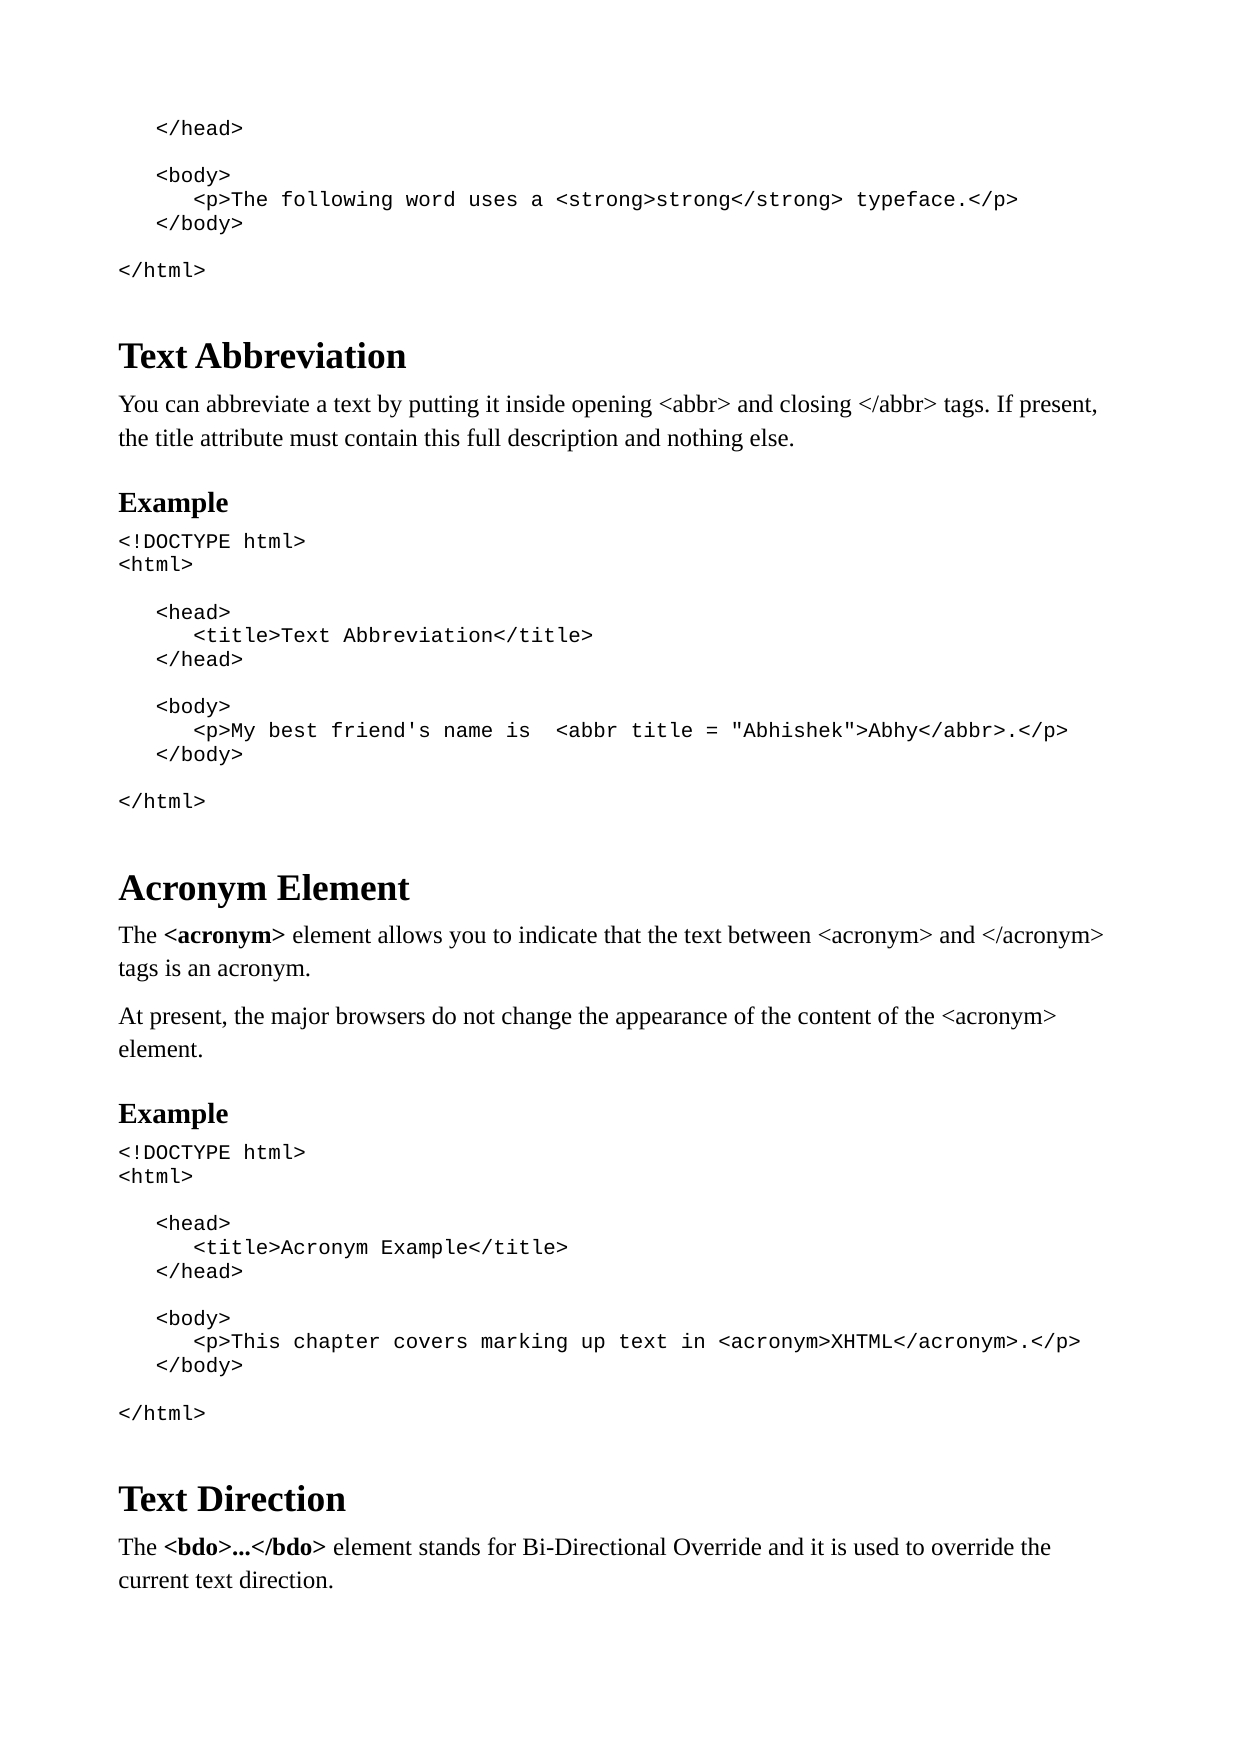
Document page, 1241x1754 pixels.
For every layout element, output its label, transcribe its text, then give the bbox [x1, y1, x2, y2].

text </body> [118, 744, 1122, 767]
text <body> [118, 696, 1122, 720]
text <head> [118, 1213, 1122, 1237]
text <p>The following word uses a <strong>strong</strong> typeface.</p> [118, 189, 1122, 213]
text </head> [118, 649, 1122, 673]
text <body> [118, 1308, 1122, 1332]
text <head> [118, 602, 1122, 625]
text <p>This chapter covers marking up text in <acronym>XHTML</acronym>.</p> [118, 1332, 1122, 1355]
text <html> [118, 1166, 1122, 1190]
text <body> [118, 165, 1122, 189]
text <title>Acronym Example</title> [118, 1237, 1122, 1261]
text The <acronym> element allows you to indicate that the text between <acronym> and </acronym> tags is an acronym. [118, 921, 1122, 982]
text <html> [118, 554, 1122, 578]
text You can abbreviate a text by putting it inside opening <abbr> and closing </abbr> tags. If present, the title attribute must contain this full description and nothing else. [118, 389, 1122, 451]
text </html> [118, 1402, 1122, 1426]
subtitle Example [118, 1096, 1122, 1130]
text The <bdo>...</bdo> element stands for Bi-Directional Override and it is used to override the current text direction. [118, 1532, 1122, 1594]
subtitle Text Direction [118, 1476, 1122, 1519]
subtitle Acronym Element [118, 865, 1122, 908]
text <p>My best friend's name is <abbr title = "Abhishek">Abhy</abbr>.</p> [118, 720, 1122, 744]
text <!DOCTYPE html> [118, 531, 1122, 554]
text <title>Text Abbreviation</title> [118, 625, 1122, 649]
text </body> [118, 1355, 1122, 1379]
text </html> [118, 260, 1122, 284]
text </html> [118, 791, 1122, 814]
text </body> [118, 213, 1122, 236]
subtitle Example [118, 485, 1122, 518]
text </head> [118, 118, 1122, 142]
text </head> [118, 1261, 1122, 1284]
text <!DOCTYPE html> [118, 1142, 1122, 1166]
text At present, the major browsers do not change the appearance of the content of the <acronym> element. [118, 1001, 1122, 1063]
subtitle Text Abbreviation [118, 334, 1122, 377]
